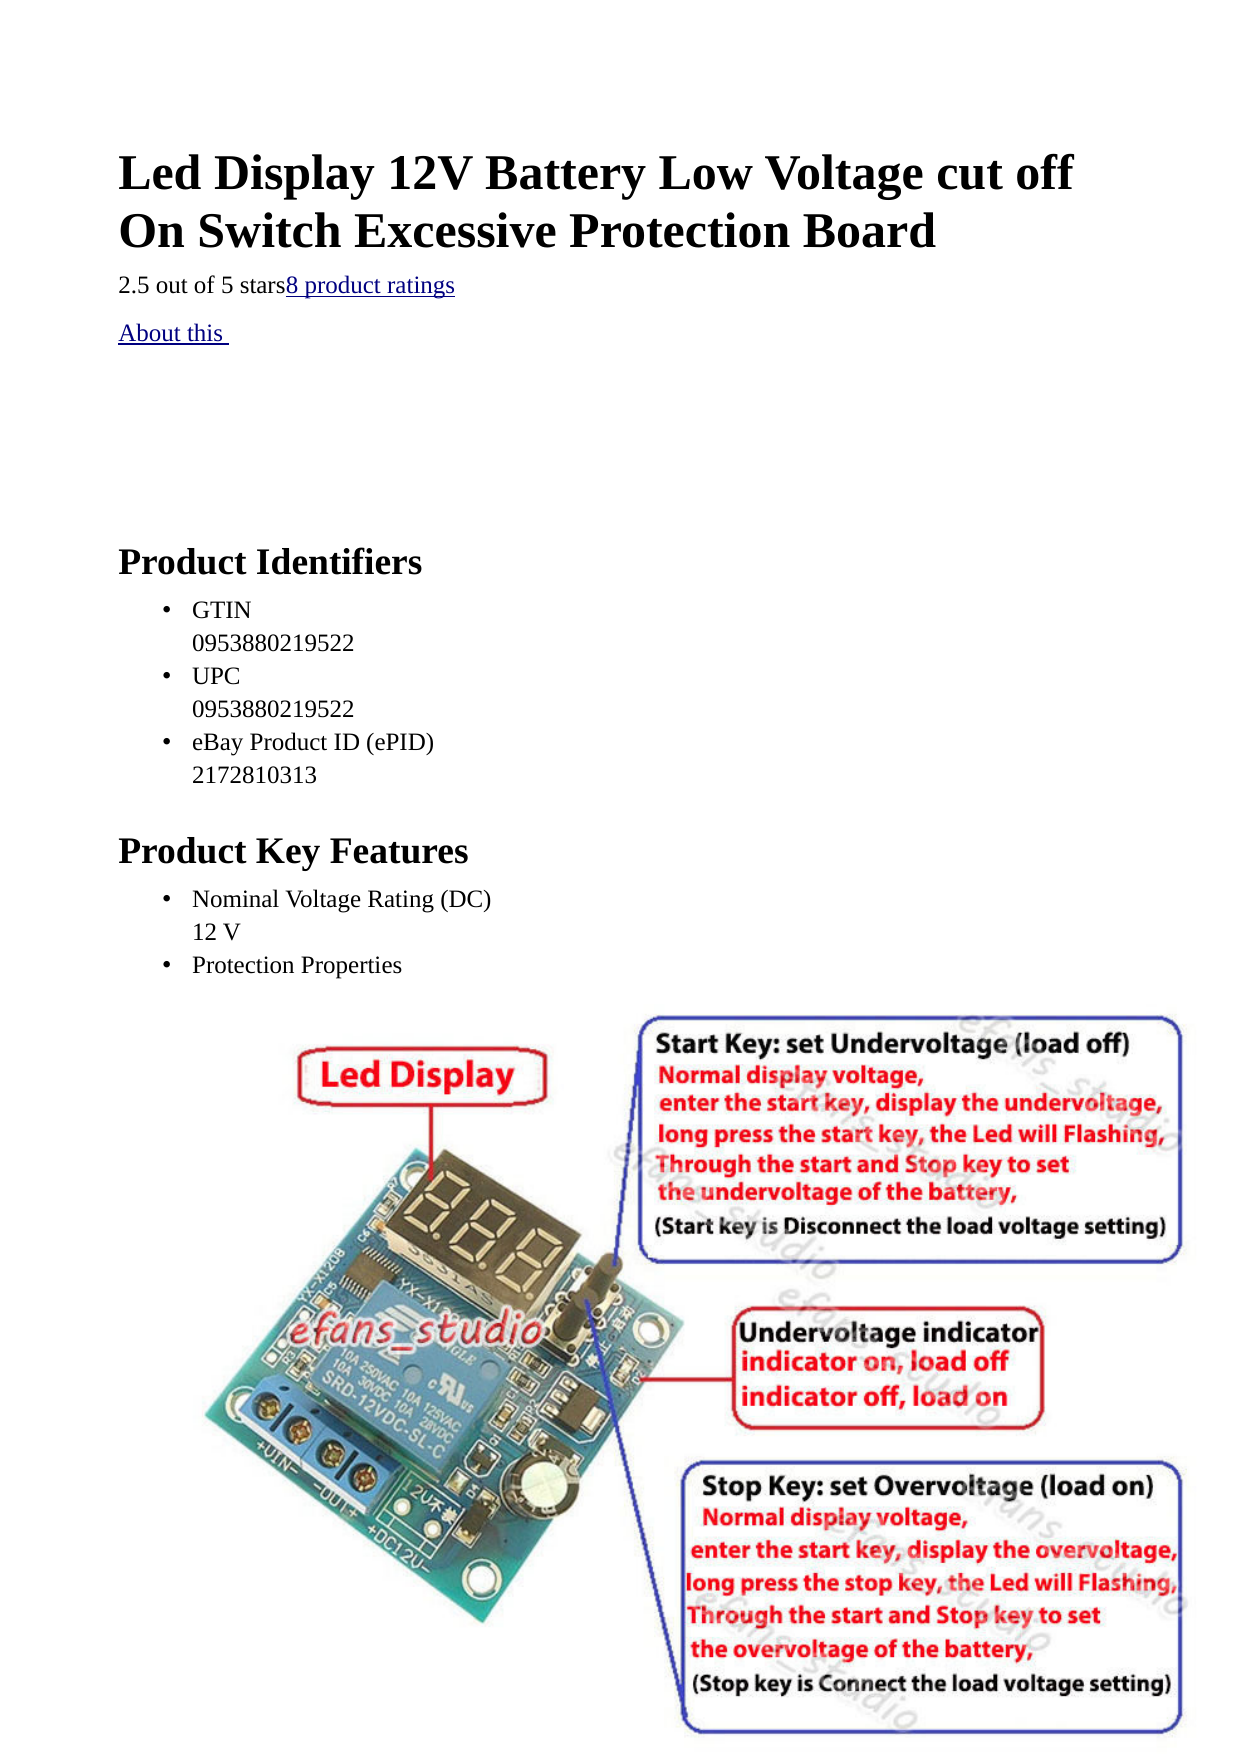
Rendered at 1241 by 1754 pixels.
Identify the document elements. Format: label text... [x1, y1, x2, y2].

list 0953880219522 [162, 694, 1122, 723]
text 2.5 out of 5 stars8 product ratings [118, 271, 1122, 299]
subtitle Product Identifiers [118, 539, 1122, 583]
list Protection Properties [162, 950, 1122, 979]
list GTIN [162, 595, 1122, 624]
list 12 V [162, 917, 1122, 946]
text About this [118, 318, 1122, 347]
picture [192, 1004, 1197, 1754]
list eBay Product ID (ePID) [162, 727, 1122, 756]
list 2172810313 [162, 760, 1122, 789]
list 0953880219522 [162, 628, 1122, 657]
list Nominal Voltage Rating (DC) [162, 884, 1122, 913]
list UPC [162, 661, 1122, 690]
subtitle Led Display 12V Battery Low Voltage cut off On Switch Excessive Protection Board [118, 143, 1122, 258]
subtitle Product Key Features [118, 829, 1122, 872]
